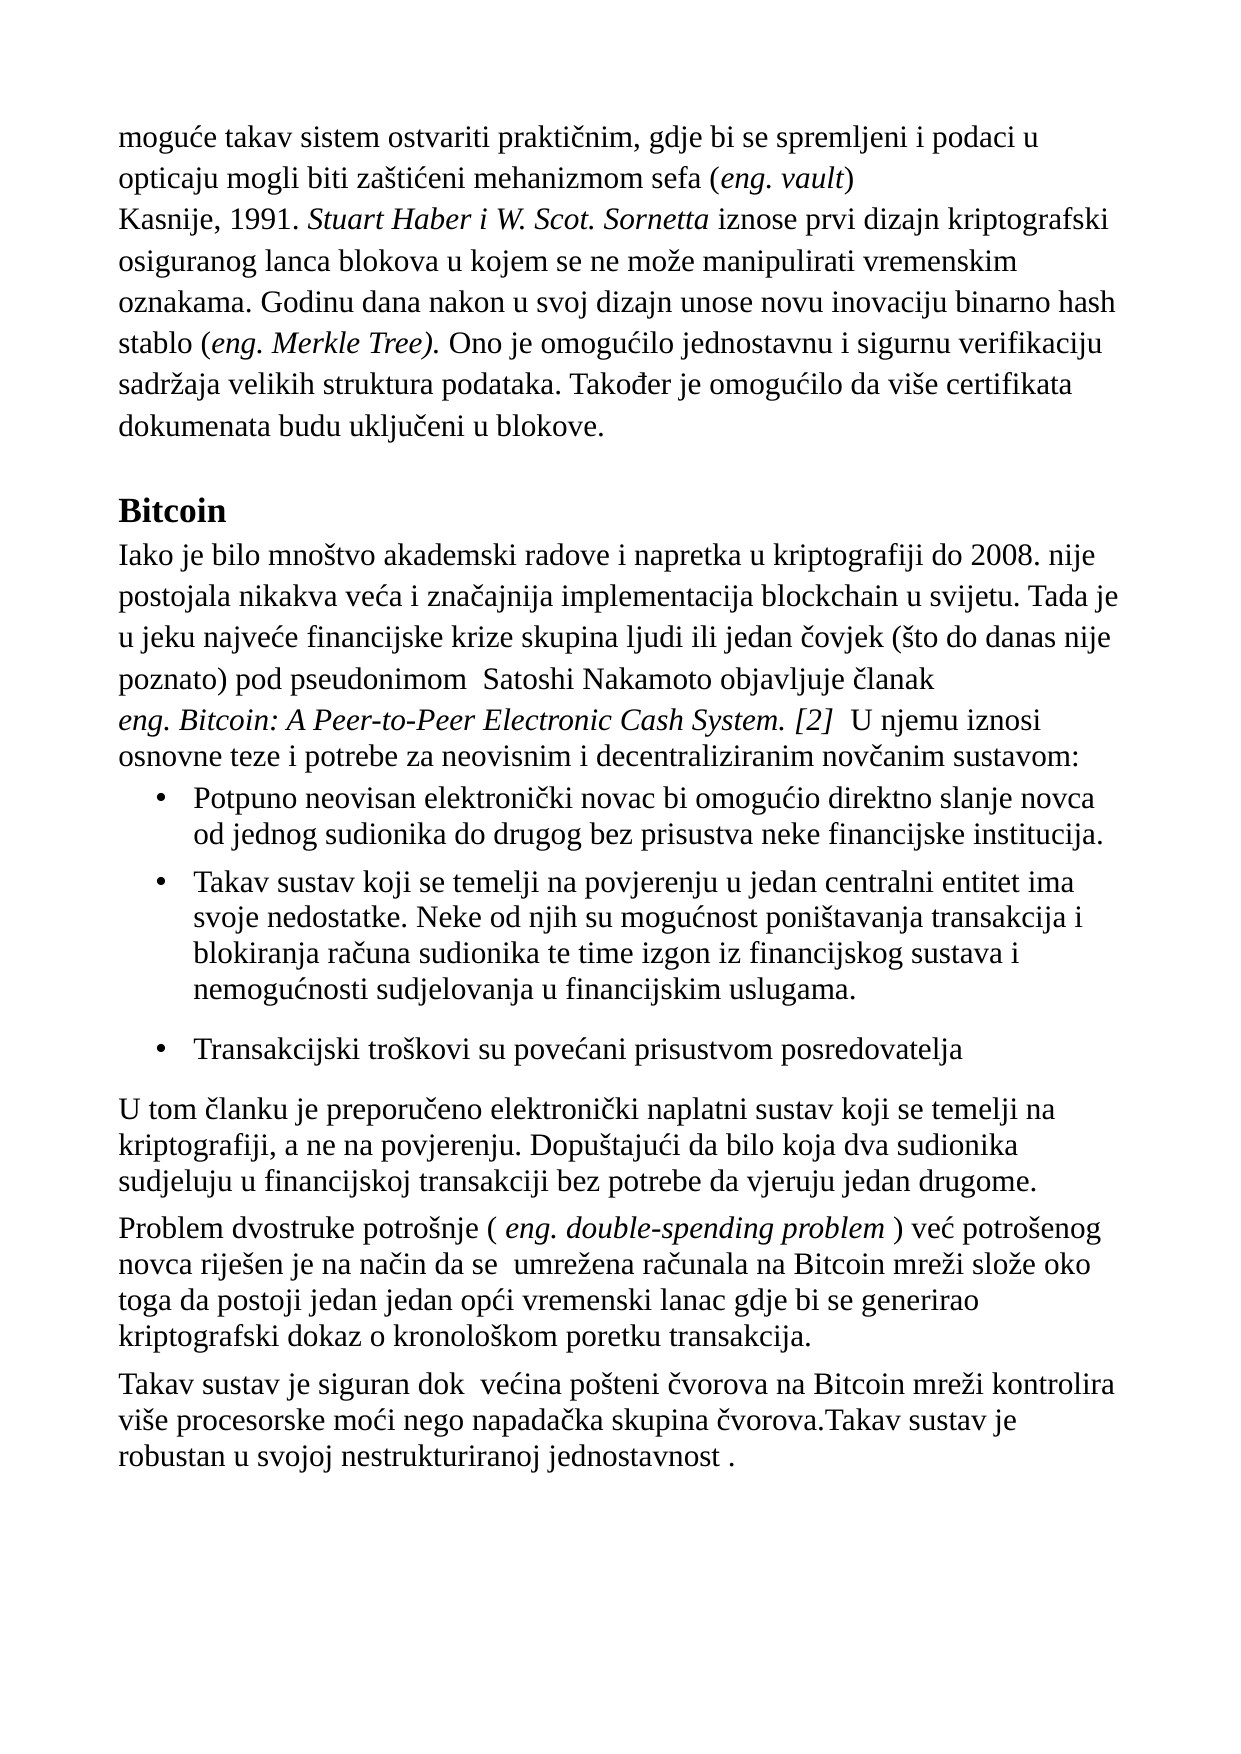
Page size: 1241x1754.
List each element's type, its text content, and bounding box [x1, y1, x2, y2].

list Potpuno neovisan elektronički novac bi omogućio direktno slanje novca od jednog sudionika do drugog bez prisustva neke financijske institucija. [156, 779, 1122, 851]
text U tom članku je preporučeno elektronički naplatni sustav koji se temelji na kriptografiji, a ne na povjerenju. Dopuštajući da bilo koja dva sudionika sudjeluju u financijskoj transakciji bez potrebe da vjeruju jedan drugome. [118, 1090, 1122, 1198]
list Transakcijski troškovi su povećani prisustvom posredovatelja [156, 1030, 1122, 1066]
list Takav sustav koji se temelji na povjerenju u jedan centralni entitet ima svoje nedostatke. Neke od njih su mogućnost poništavanja transakcija i blokiranja računa sudionika te time izgon iz financijskog sustava i nemogućnosti sudjelovanja u financijskim uslugama. [156, 863, 1122, 1007]
text Iako je bilo mnoštvo akademski radove i napretka u kriptografiji do 2008. nije postojala nikakva veća i značajnija implementacija blockchain u svijetu. Tada je u jeku najveće financijske krize skupina ljudi ili jedan čovjek (što do danas nije poznato) pod pseudonimom Satoshi Nakamoto objavljuje članak [118, 536, 1122, 696]
text Bitcoin [118, 489, 1122, 530]
text Takav sustav je siguran dok većina pošteni čvorova na Bitcoin mreži kontrolira više procesorske moći nego napadačka skupina čvorova.Takav sustav je robustan u svojoj nestrukturiranoj jednostavnost . [118, 1365, 1122, 1473]
text moguće takav sistem ostvariti praktičnim, gdje bi se spremljeni i podaci u opticaju mogli biti zaštićeni mehanizmom sefa (eng. vault) [118, 118, 1122, 195]
text Kasnije, 1991. Stuart Haber i W. Scot. Sornetta iznose prvi dizajn kriptografski osiguranog lanca blokova u kojem se ne može manipulirati vremenskim oznakama. Godinu dana nakon u svoj dizajn unose novu inovaciju binarno hash stablo (eng. Merkle Tree). Ono je omogućilo jednostavnu i sigurnu verifikaciju sadržaja velikih struktura podataka. Također je omogućilo da više certifikata dokumenata budu uključeni u blokove. [118, 201, 1122, 443]
text Problem dvostruke potrošnje ( eng. double-spending problem ) već potrošenog novca riješen je na način da se umrežena računala na Bitcoin mreži slože oko toga da postoji jedan jedan opći vremenski lanac gdje bi se generirao kriptografski dokaz o kronološkom poretku transakcija. [118, 1210, 1122, 1353]
text eng. Bitcoin: A Peer-to-Peer Electronic Cash System. [2] U njemu iznosi osnovne teze i potrebe za neovisnim i decentraliziranim novčanim sustavom: [118, 701, 1122, 773]
